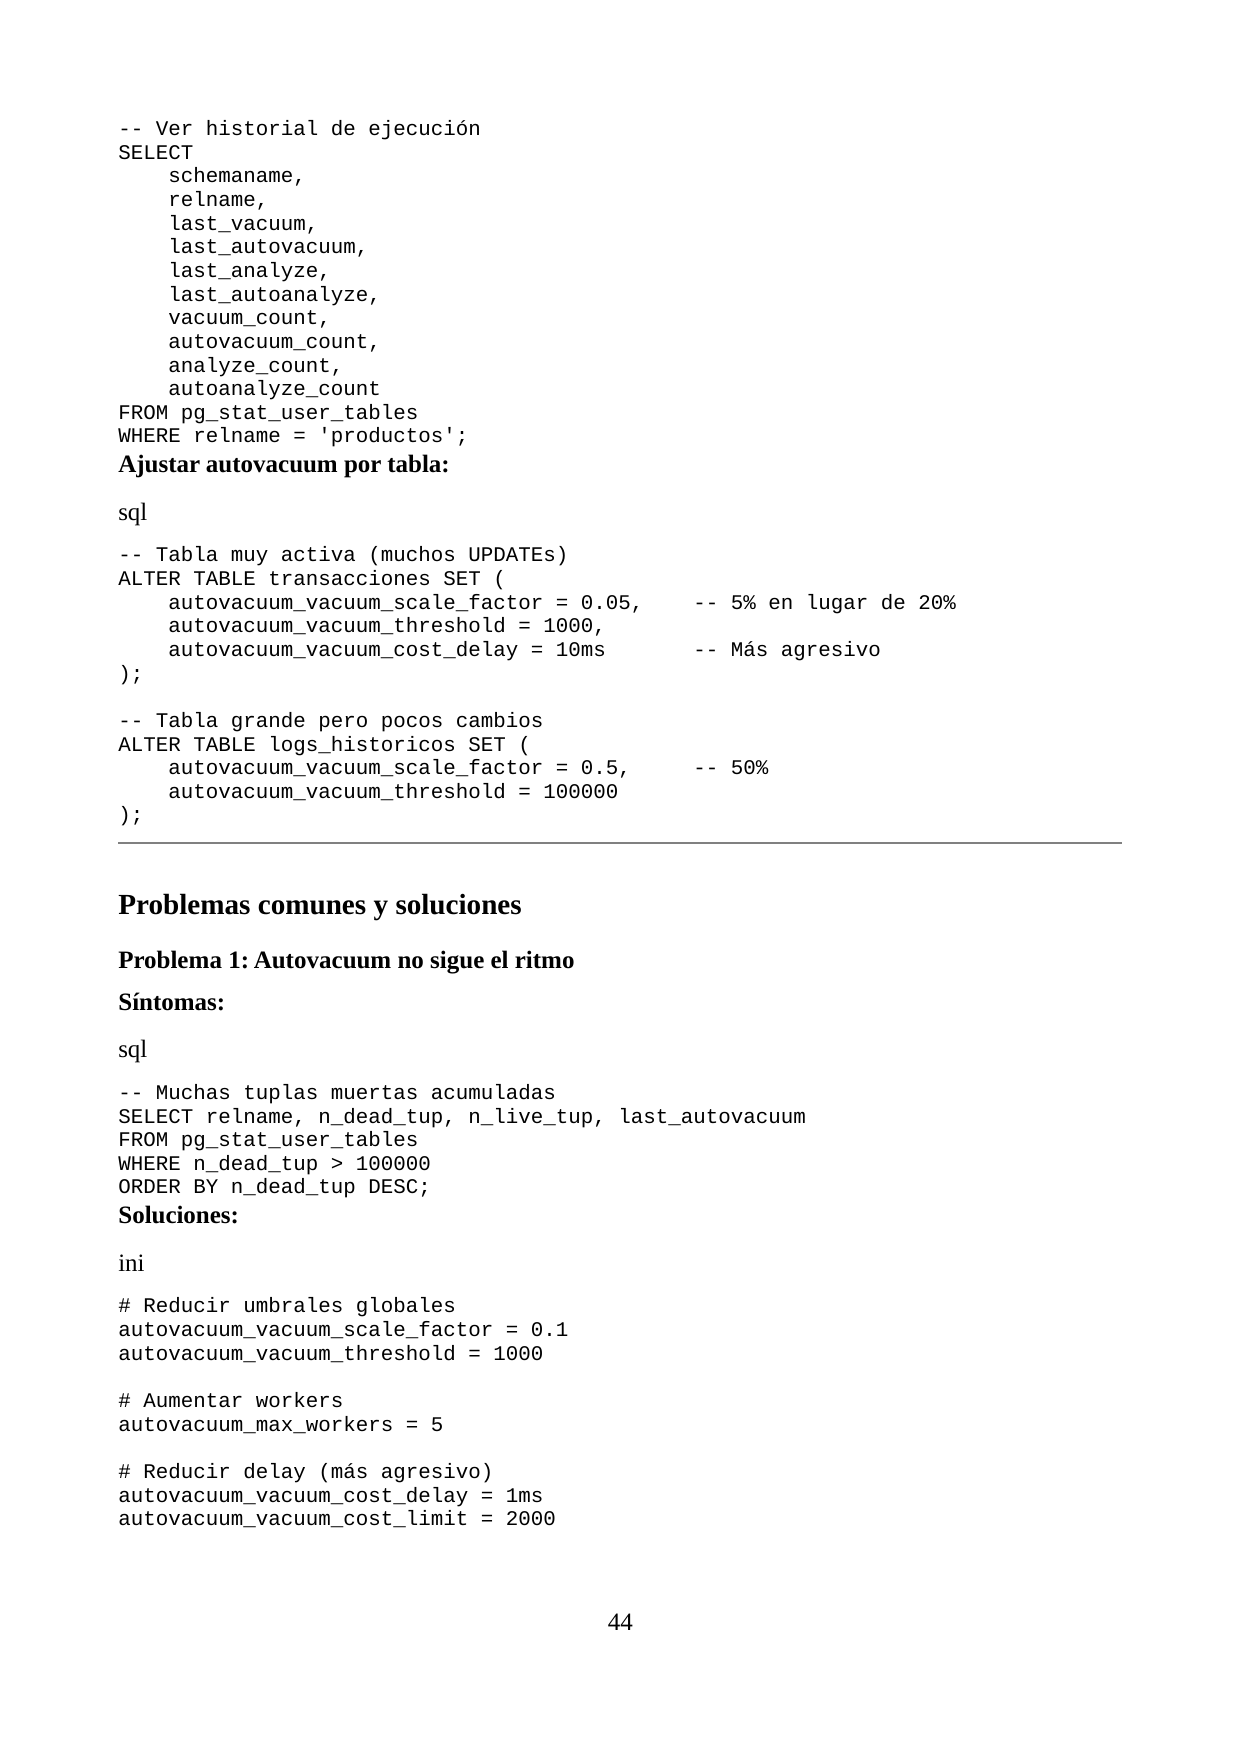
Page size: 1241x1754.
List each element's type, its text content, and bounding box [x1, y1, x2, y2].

text last_vacuum, [118, 213, 1122, 236]
text ini [118, 1248, 1122, 1277]
text last_autoanalyze, [118, 284, 1122, 307]
text -- Tabla grande pero pocos cambios [118, 710, 1122, 733]
text SELECT relname, n_dead_tup, n_live_tup, last_autovacuum [118, 1106, 1122, 1129]
text autovacuum_vacuum_scale_factor = 0.05, -- 5% en lugar de 20% [118, 592, 1122, 615]
text ); [118, 663, 1122, 686]
text vacuum_count, [118, 307, 1122, 331]
text autovacuum_max_workers = 5 [118, 1414, 1122, 1437]
text Soluciones: [118, 1200, 1122, 1229]
text autoanalyze_count [118, 378, 1122, 402]
text relname, [118, 189, 1122, 213]
text WHERE n_dead_tup > 100000 [118, 1153, 1122, 1177]
text autovacuum_vacuum_scale_factor = 0.1 [118, 1319, 1122, 1343]
text ALTER TABLE logs_historicos SET ( [118, 733, 1122, 757]
text # Reducir delay (más agresivo) [118, 1461, 1122, 1484]
text FROM pg_stat_user_tables [118, 402, 1122, 426]
text ORDER BY n_dead_tup DESC; [118, 1177, 1122, 1200]
text FROM pg_stat_user_tables [118, 1129, 1122, 1153]
text ); [118, 804, 1122, 828]
text autovacuum_vacuum_cost_delay = 10ms -- Más agresivo [118, 639, 1122, 663]
text last_autovacuum, [118, 236, 1122, 260]
text ALTER TABLE transacciones SET ( [118, 568, 1122, 592]
text sql [118, 1034, 1122, 1063]
text autovacuum_vacuum_scale_factor = 0.5, -- 50% [118, 757, 1122, 781]
text SELECT [118, 142, 1122, 165]
text schemaname, [118, 165, 1122, 189]
text autovacuum_count, [118, 331, 1122, 354]
text autovacuum_vacuum_threshold = 100000 [118, 781, 1122, 804]
text autovacuum_vacuum_threshold = 1000 [118, 1343, 1122, 1366]
text -- Muchas tuplas muertas acumuladas [118, 1082, 1122, 1106]
text -- Ver historial de ejecución [118, 118, 1122, 142]
text last_analyze, [118, 260, 1122, 284]
text analyze_count, [118, 354, 1122, 378]
text WHERE relname = 'productos'; [118, 426, 1122, 449]
text # Aumentar workers [118, 1390, 1122, 1414]
subtitle Problemas comunes y soluciones [118, 887, 1122, 921]
text autovacuum_vacuum_cost_limit = 2000 [118, 1508, 1122, 1532]
text -- Tabla muy activa (muchos UPDATEs) [118, 544, 1122, 568]
text Síntomas: [118, 987, 1122, 1016]
text autovacuum_vacuum_cost_delay = 1ms [118, 1484, 1122, 1508]
text Ajustar autovacuum por tabla: [118, 449, 1122, 478]
subtitle Problema 1: Autovacuum no sigue el ritmo [118, 946, 1122, 974]
text sql [118, 497, 1122, 526]
text autovacuum_vacuum_threshold = 1000, [118, 615, 1122, 639]
text # Reducir umbrales globales [118, 1295, 1122, 1319]
